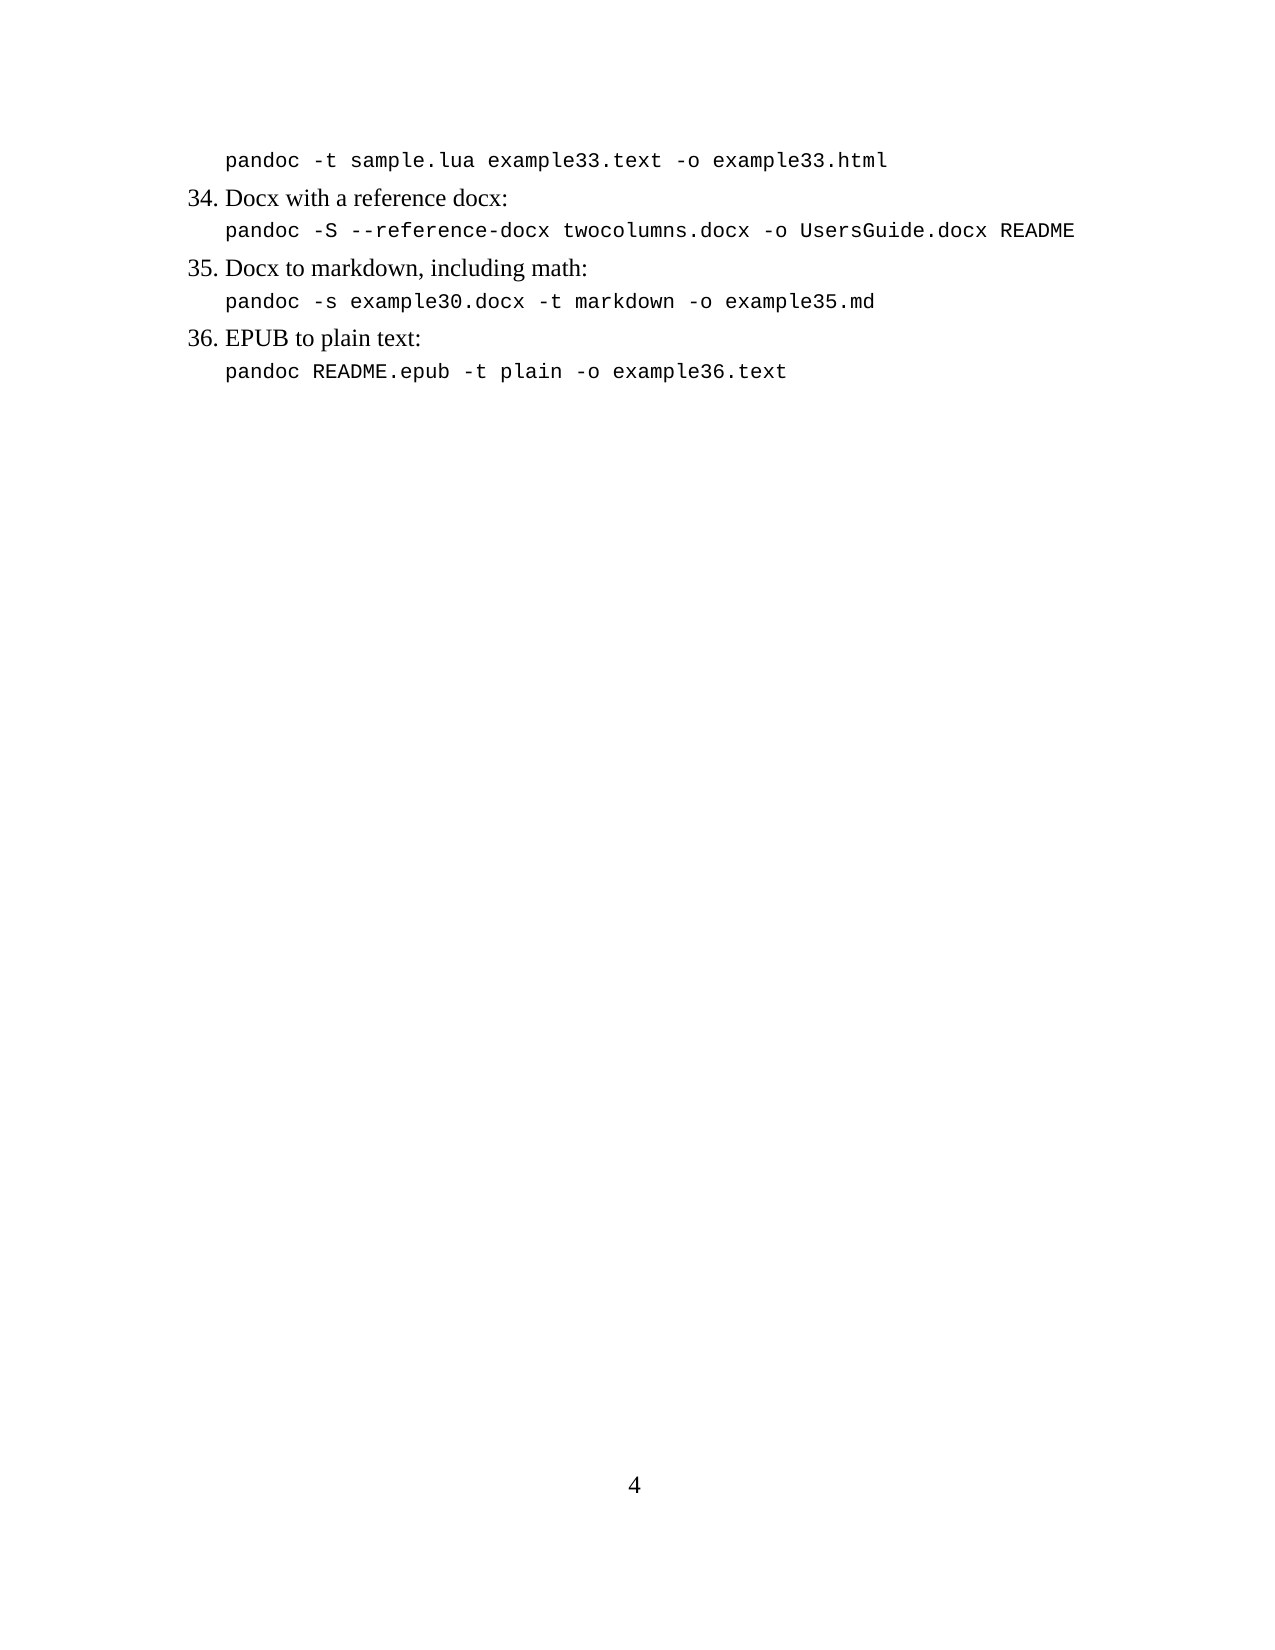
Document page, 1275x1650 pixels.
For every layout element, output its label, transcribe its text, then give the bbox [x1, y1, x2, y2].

list pandoc -S --reference-docx twocolumns.docx -o UsersGuide.docx README [187, 220, 1125, 244]
list Docx with a reference docx: [187, 183, 1125, 211]
list pandoc README.epub -t plain -o example36.text [187, 361, 1125, 384]
list EPUB to plain text: [187, 323, 1125, 352]
list pandoc -t sample.lua example33.text -o example33.html [187, 150, 1125, 174]
list Docx to markdown, including math: [187, 253, 1125, 282]
list pandoc -s example30.docx -t markdown -o example35.md [187, 291, 1125, 314]
